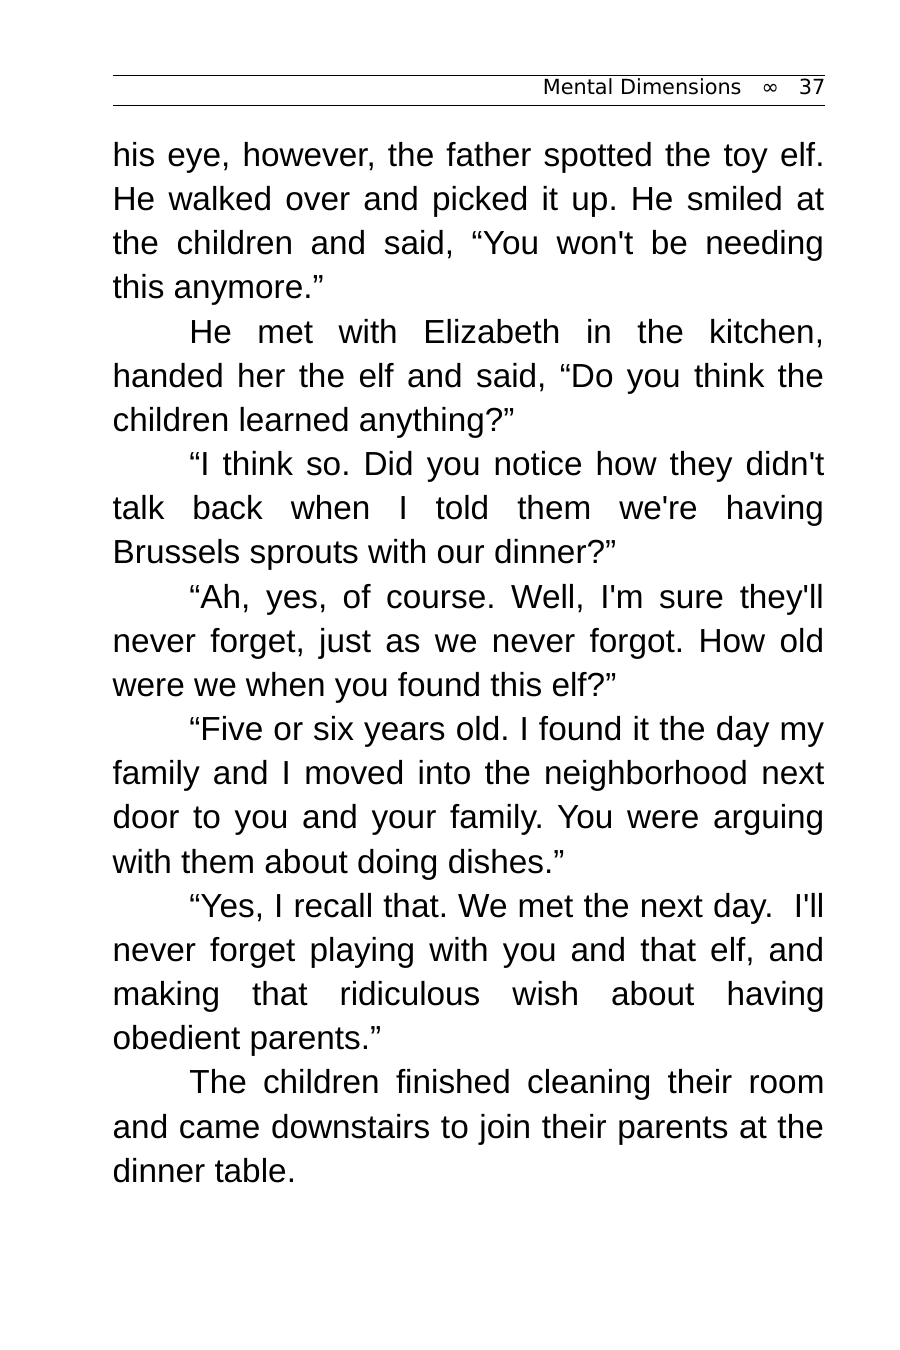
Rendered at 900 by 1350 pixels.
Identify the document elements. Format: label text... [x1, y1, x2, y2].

text “Yes, I recall that. We met the next day. I'll never forget playing with you and that elf, and making that ridiculous wish about having obedient parents.” [112, 886, 825, 1057]
text “Ah, yes, of course. Well, I'm sure they'll never forget, just as we never forgot. How old were we when you found this elf?” [112, 577, 825, 703]
text “I think so. Did you notice how they didn't talk back when I told them we're having Brussels sprouts with our dinner?” [112, 444, 825, 571]
text his eye, however, the father spotted the toy elf. He walked over and picked it up. He smiled at the children and said, “You won't be needing this anymore.” [112, 135, 825, 306]
text He met with Elizabeth in the kitchen, handed her the elf and said, “Do you think the children learned anything?” [112, 312, 825, 438]
text “Five or six years old. I found it the day my family and I moved into the neighborhood next door to you and your family. You were arguing with them about doing dishes.” [112, 709, 825, 880]
text The children finished cleaning their room and came downstairs to join their parents at the dinner table. [112, 1062, 825, 1189]
